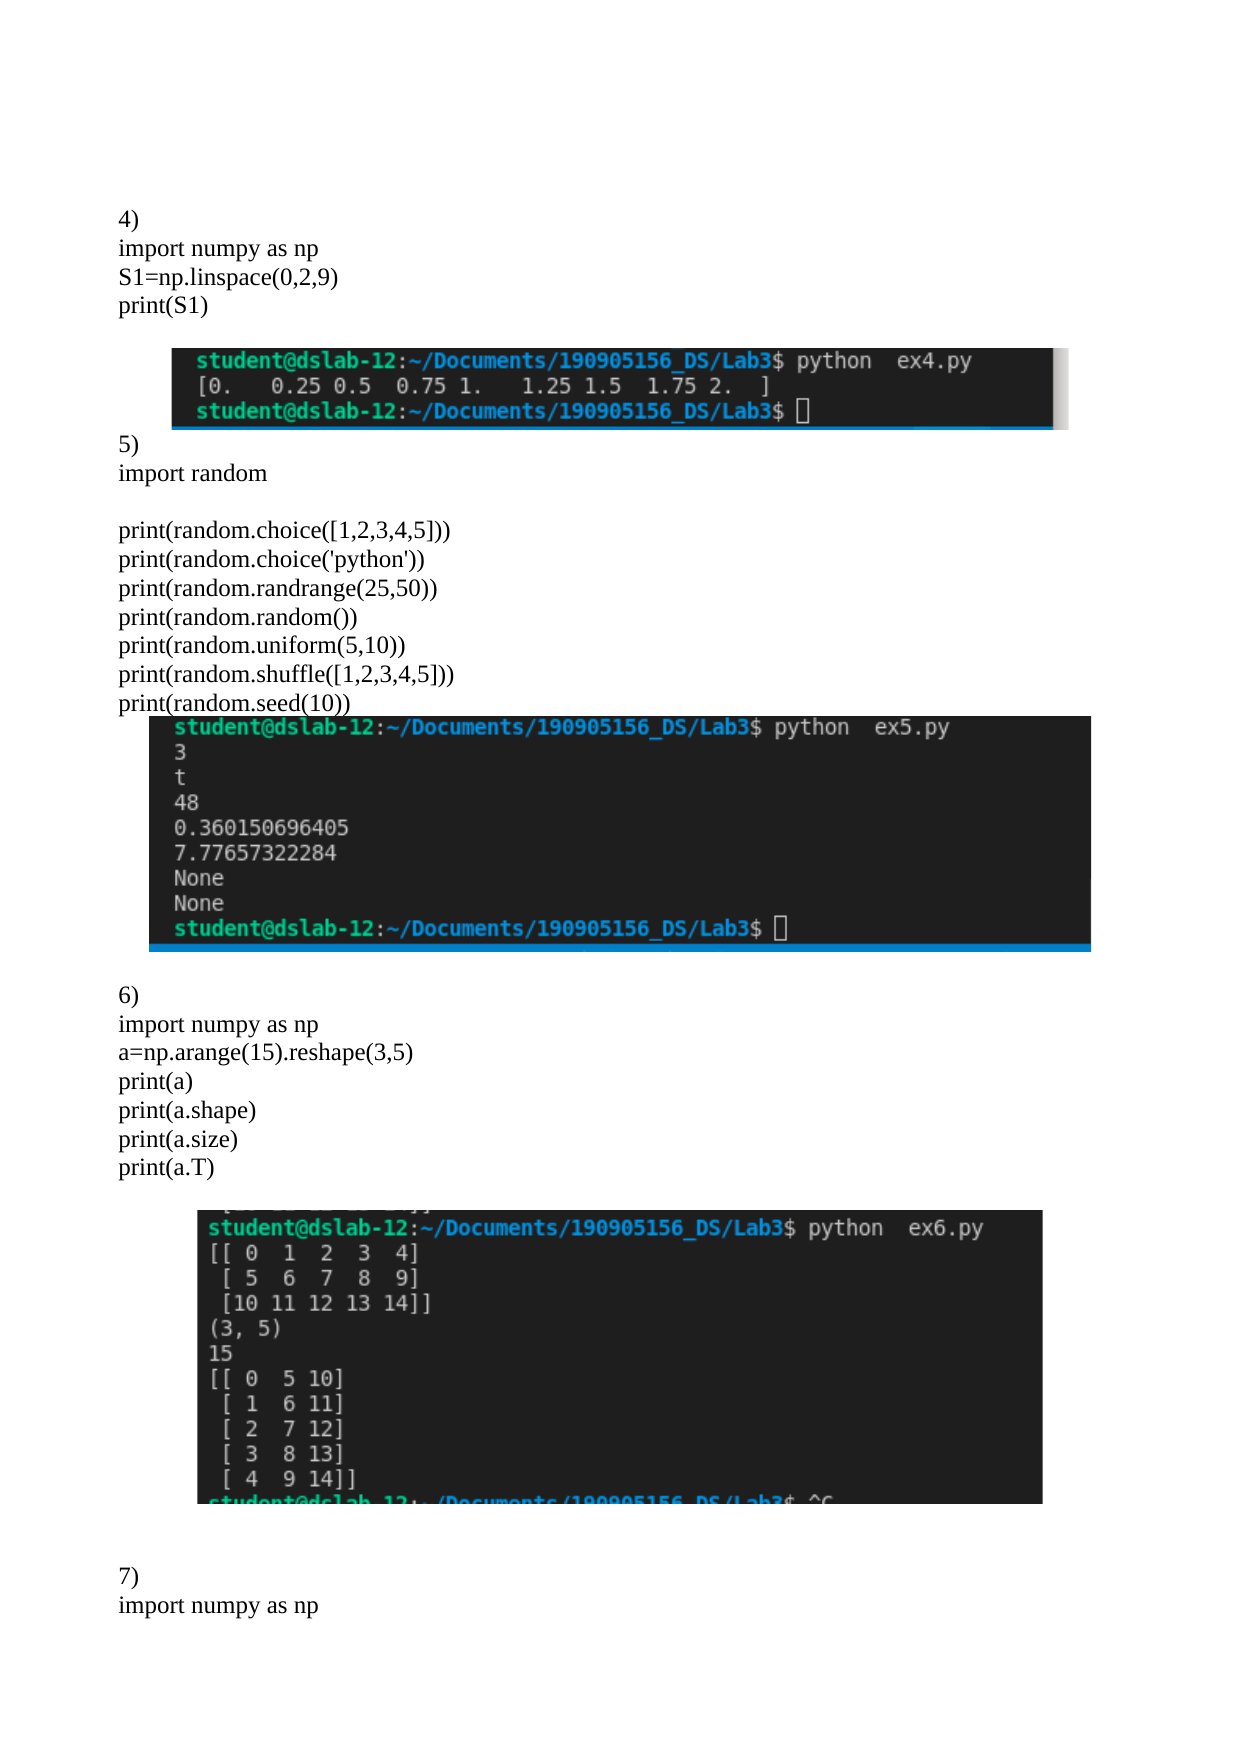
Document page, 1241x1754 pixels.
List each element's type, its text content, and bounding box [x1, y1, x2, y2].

text print(random.choice([1,2,3,4,5])) [118, 516, 1122, 544]
text import numpy as np [118, 1009, 1122, 1037]
text print(random.randrange(25,50)) [118, 573, 1122, 602]
text import numpy as np [118, 233, 1122, 262]
text print(random.seed(10)) [118, 688, 1122, 717]
text 6) [118, 980, 1122, 1009]
picture [149, 716, 1092, 952]
picture [197, 1210, 1043, 1504]
text import numpy as np [118, 1590, 1122, 1619]
text 7) [118, 1561, 1122, 1590]
text print(random.shuffle([1,2,3,4,5])) [118, 659, 1122, 688]
picture [171, 348, 1069, 430]
text print(a.shape) [118, 1095, 1122, 1124]
text print(a) [118, 1066, 1122, 1095]
text print(random.choice('python')) [118, 544, 1122, 573]
text print(S1) [118, 291, 1122, 319]
text print(random.random()) [118, 602, 1122, 631]
text print(a.T) [118, 1152, 1122, 1181]
text S1=np.linspace(0,2,9) [118, 262, 1122, 291]
text 4) [118, 204, 1122, 233]
text import random [118, 458, 1122, 487]
text a=np.arange(15).reshape(3,5) [118, 1037, 1122, 1066]
text print(random.uniform(5,10)) [118, 631, 1122, 659]
text print(a.size) [118, 1124, 1122, 1152]
text 5) [118, 348, 1122, 458]
